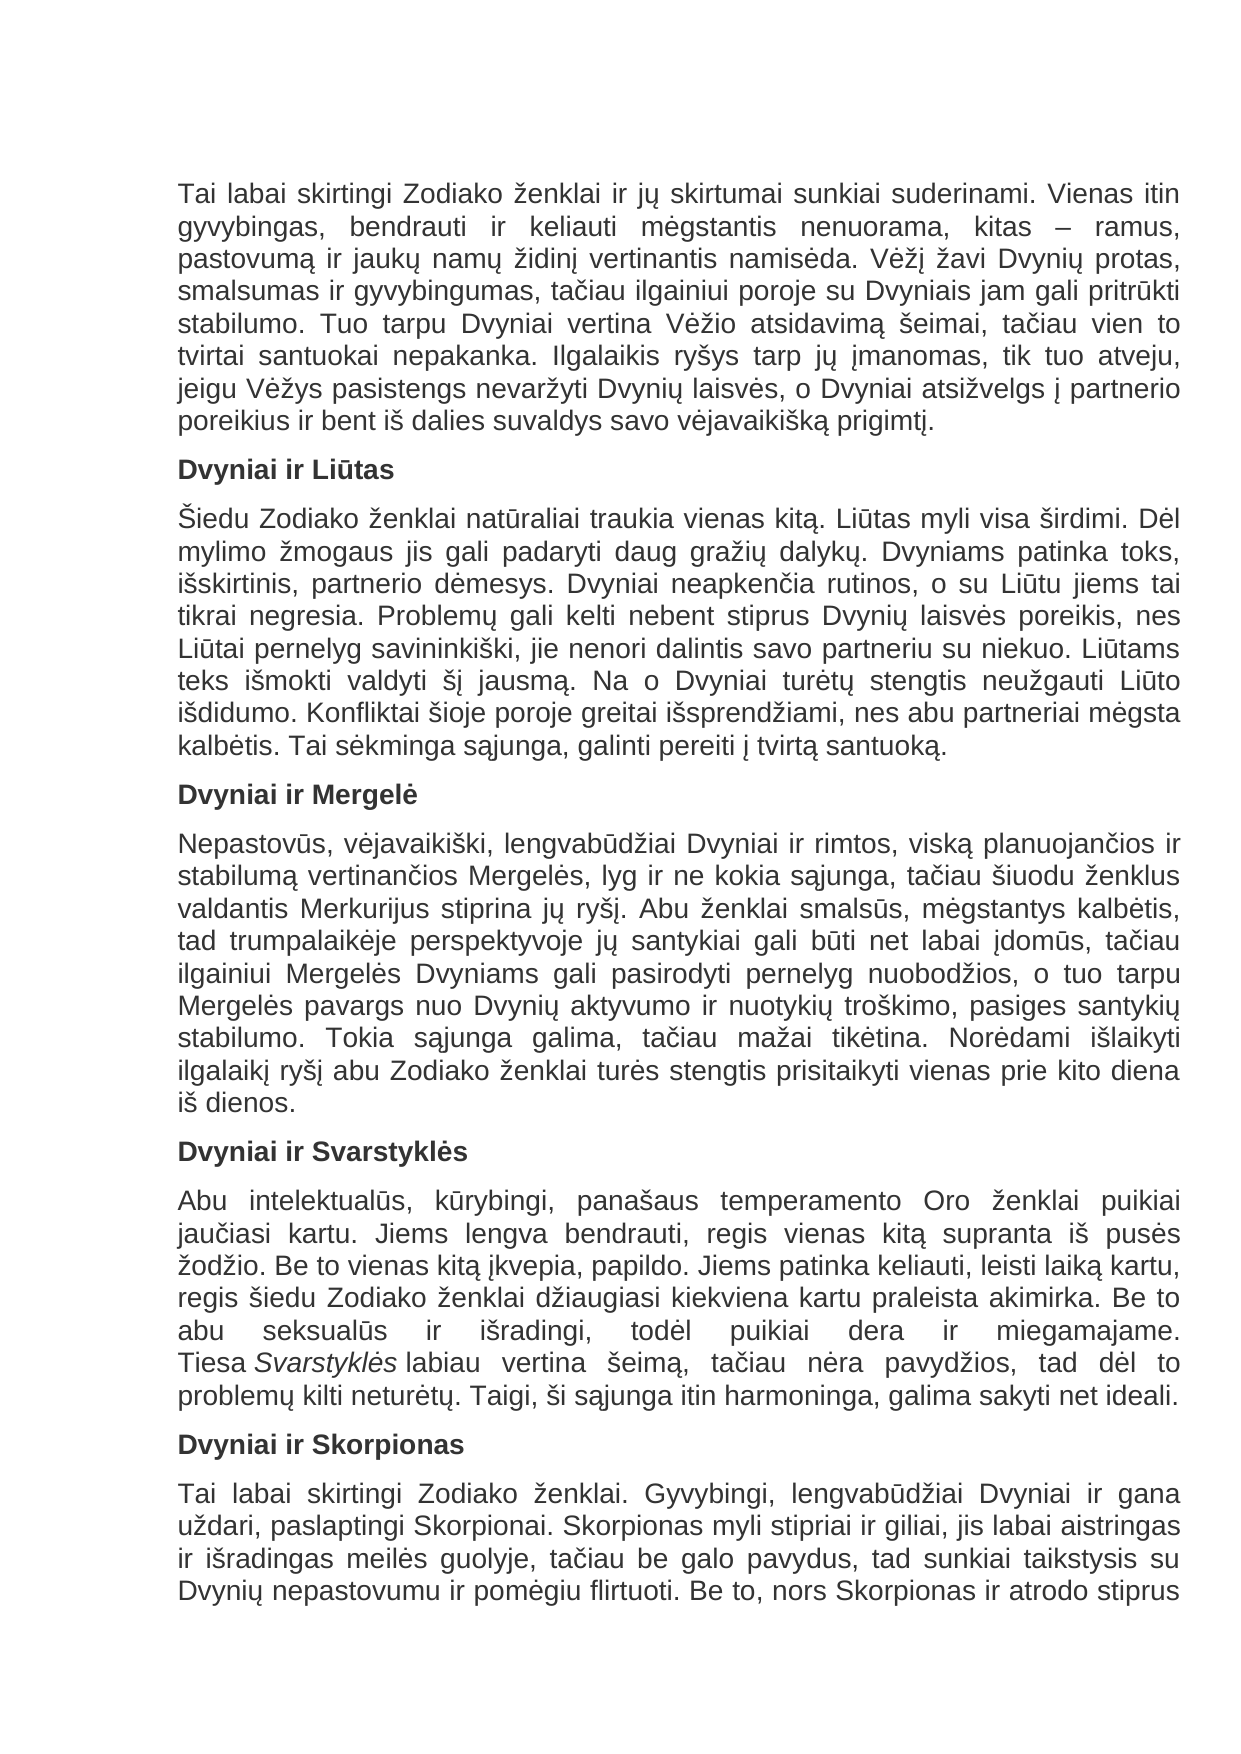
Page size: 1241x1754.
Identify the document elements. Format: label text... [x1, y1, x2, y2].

text Tai labai skirtingi Zodiako ženklai ir jų skirtumai sunkiai suderinami. Vienas itin gyvybingas, bendrauti ir keliauti mėgstantis nenuorama, kitas – ramus, pastovumą ir jaukų namų židinį vertinantis namisėda. Vėžį žavi Dvynių protas, smalsumas ir gyvybingumas, tačiau ilgainiui poroje su Dvyniais jam gali pritrūkti stabilumo. Tuo tarpu Dvyniai vertina Vėžio atsidavimą šeimai, tačiau vien to tvirtai santuokai nepakanka. Ilgalaikis ryšys tarp jų įmanomas, tik tuo atveju, jeigu Vėžys pasistengs nevaržyti Dvynių laisvės, o Dvyniai atsižvelgs į partnerio poreikius ir bent iš dalies suvaldys savo vėjavaikišką prigimtį. [177, 177, 1181, 436]
text Tai labai skirtingi Zodiako ženklai. Gyvybingi, lengvabūdžiai Dvyniai ir gana uždari, paslaptingi Skorpionai. Skorpionas myli stipriai ir giliai, jis labai aistringas ir išradingas meilės guolyje, tačiau be galo pavydus, tad sunkiai taikstysis su Dvynių nepastovumu ir pomėgiu flirtuoti. Be to, nors Skorpionas ir atrodo stiprus [177, 1477, 1181, 1606]
text Dvyniai ir Skorpionas [177, 1428, 1181, 1460]
text Abu intelektualūs, kūrybingi, panašaus temperamento Oro ženklai puikiai jaučiasi kartu. Jiems lengva bendrauti, regis vienas kitą supranta iš pusės žodžio. Be to vienas kitą įkvepia, papildo. Jiems patinka keliauti, leisti laiką kartu, regis šiedu Zodiako ženklai džiaugiasi kiekviena kartu praleista akimirka. Be to abu seksualūs ir išradingi, todėl puikiai dera ir miegamajame. Tiesa Svarstyklės labiau vertina šeimą, tačiau nėra pavydžios, tad dėl to problemų kilti neturėtų. Taigi, ši sąjunga itin harmoninga, galima sakyti net ideali. [177, 1184, 1181, 1411]
text Dvyniai ir Liūtas [177, 453, 1181, 485]
text Dvyniai ir Svarstyklės [177, 1135, 1181, 1168]
text Šiedu Zodiako ženklai natūraliai traukia vienas kitą. Liūtas myli visa širdimi. Dėl mylimo žmogaus jis gali padaryti daug gražių dalykų. Dvyniams patinka toks, išskirtinis, partnerio dėmesys. Dvyniai neapkenčia rutinos, o su Liūtu jiems tai tikrai negresia. Problemų gali kelti nebent stiprus Dvynių laisvės poreikis, nes Liūtai pernelyg savininkiški, jie nenori dalintis savo partneriu su niekuo. Liūtams teks išmokti valdyti šį jausmą. Na o Dvyniai turėtų stengtis neužgauti Liūto išdidumo. Konfliktai šioje poroje greitai išsprendžiami, nes abu partneriai mėgsta kalbėtis. Tai sėkminga sąjunga, galinti pereiti į tvirtą santuoką. [177, 502, 1181, 761]
text Nepastovūs, vėjavaikiški, lengvabūdžiai Dvyniai ir rimtos, viską planuojančios ir stabilumą vertinančios Mergelės, lyg ir ne kokia sąjunga, tačiau šiuodu ženklus valdantis Merkurijus stiprina jų ryšį. Abu ženklai smalsūs, mėgstantys kalbėtis, tad trumpalaikėje perspektyvoje jų santykiai gali būti net labai įdomūs, tačiau ilgainiui Mergelės Dvyniams gali pasirodyti pernelyg nuobodžios, o tuo tarpu Mergelės pavargs nuo Dvynių aktyvumo ir nuotykių troškimo, pasiges santykių stabilumo. Tokia sąjunga galima, tačiau mažai tikėtina. Norėdami išlaikyti ilgalaikį ryšį abu Zodiako ženklai turės stengtis prisitaikyti vienas prie kito diena iš dienos. [177, 827, 1181, 1118]
text Dvyniai ir Mergelė [177, 778, 1181, 810]
